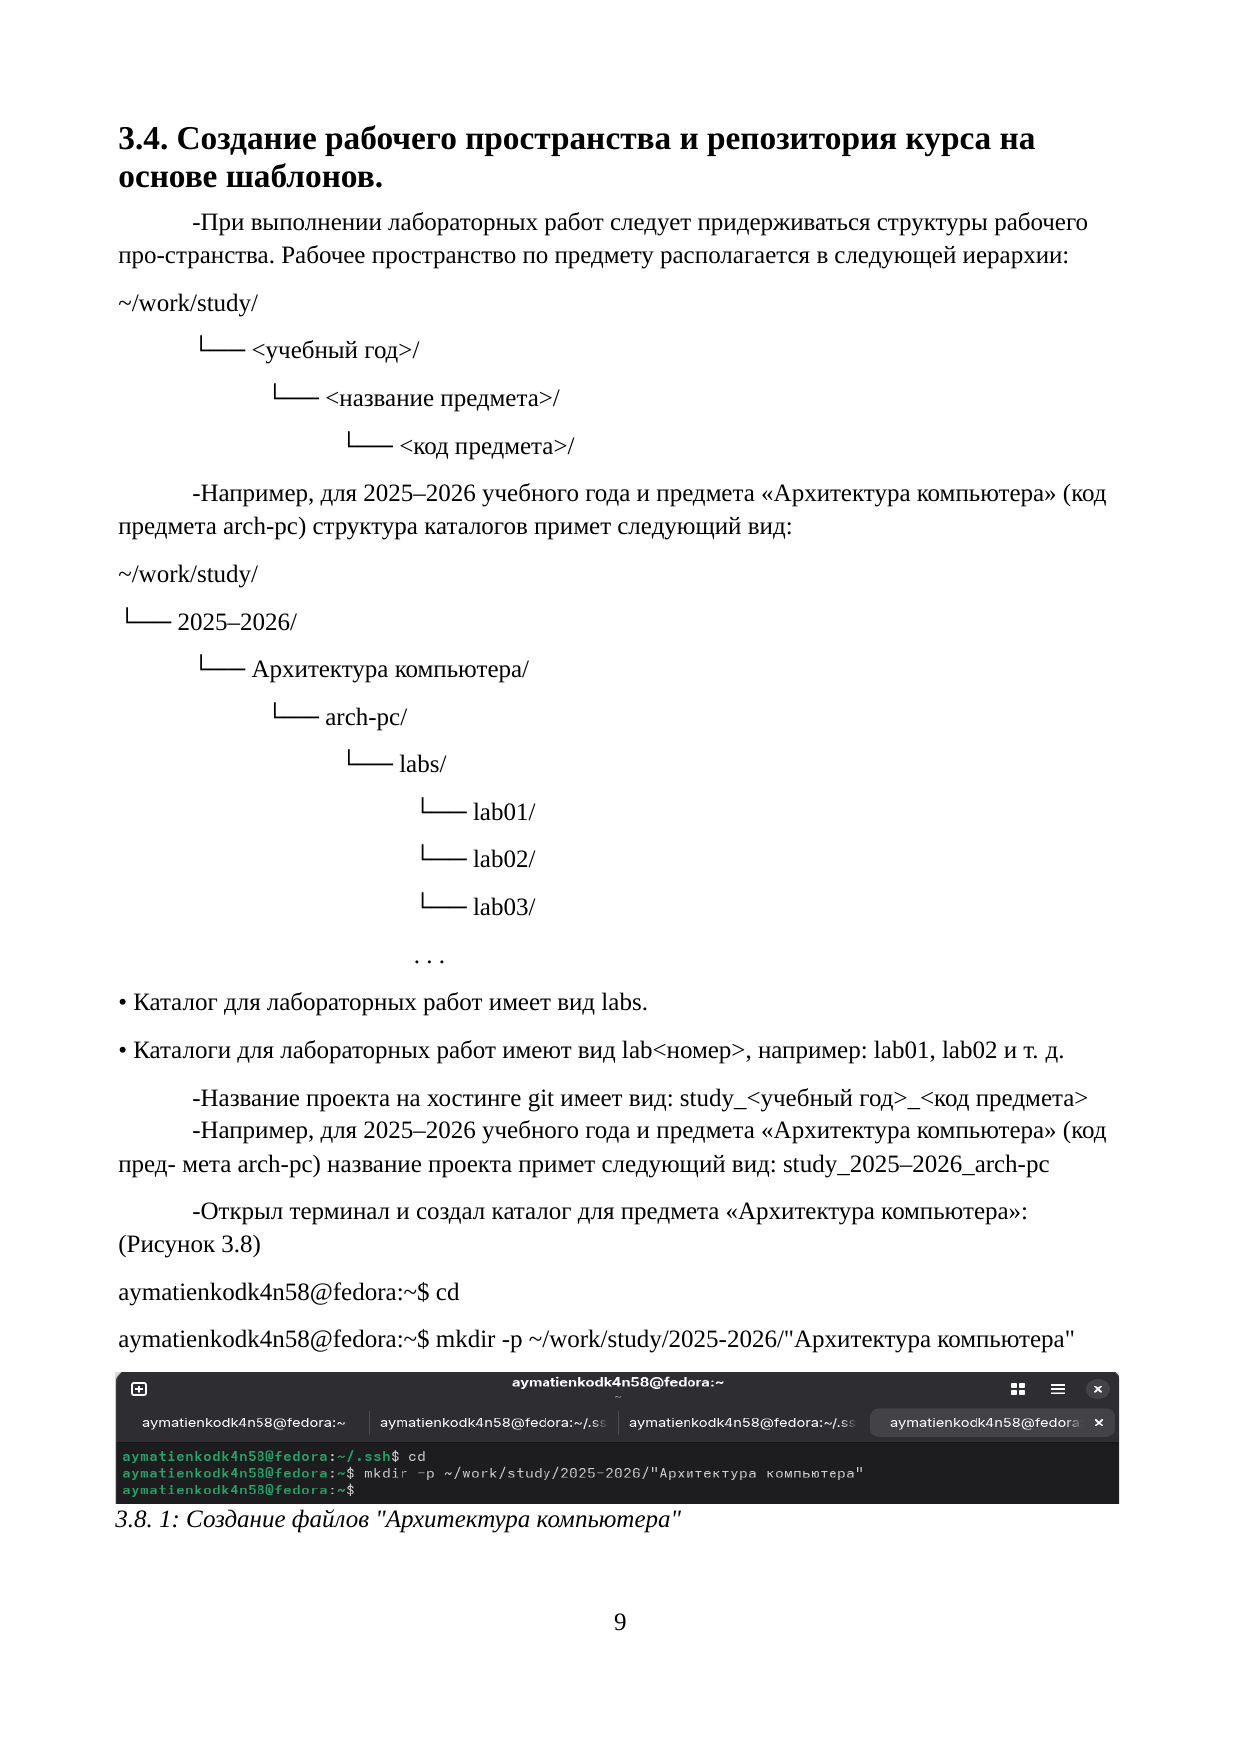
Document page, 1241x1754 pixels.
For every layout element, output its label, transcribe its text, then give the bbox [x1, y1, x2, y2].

text -Название проекта на хостинге git имеет вид: study_<учебный год>_<код предмета> -Например, для 2025–2026 учебного года и предмета «Архитектура компьютера» (код пред- мета arch-pc) название проекта примет следующий вид: study_2025–2026_arch-pc [118, 1083, 1122, 1177]
text └── <название предмета>/ [118, 383, 1122, 412]
text • Каталоги для лабораторных работ имеют вид lab<номер>, например: lab01, lab02 и т. д. [118, 1035, 1122, 1064]
text └── <код предмета>/ [118, 431, 1122, 459]
text -Например, для 2025–2026 учебного года и предмета «Архитектура компьютера» (код предмета arch-pc) структура каталогов примет следующий вид: [118, 478, 1122, 540]
text └── lab02/ [118, 844, 1122, 873]
text ~/work/study/ [118, 288, 1122, 317]
text └── arch-pc/ [118, 702, 1122, 731]
picture [115, 1372, 1120, 1504]
text └── 2025–2026/ [118, 607, 1122, 635]
text └── Архитектура компьютера/ [118, 654, 1122, 683]
text [115, 1359, 1119, 1372]
text • Каталог для лабораторных работ имеет вид labs. [118, 987, 1122, 1016]
text aymatienkodk4n58@fedora:~$ mkdir -p ~/work/study/2025-2026/"Архитектура компьютера" [118, 1324, 1122, 1353]
subtitle 3.4. Создание рабочего пространства и репозитория курса на основе шаблонов. [118, 118, 1122, 195]
text └── lab01/ [118, 797, 1122, 826]
text aymatienkodk4n58@fedora:~$ cd [118, 1277, 1122, 1306]
text . . . [118, 940, 1122, 968]
text 3.8. 1: Создание файлов "Архитектура компьютера" [115, 1504, 1119, 1533]
text └── lab03/ [118, 892, 1122, 921]
text └── labs/ [118, 749, 1122, 778]
text -При выполнении лабораторных работ следует придерживаться структуры рабочего про-странства. Рабочее пространство по предмету располагается в следующей иерархии: [118, 207, 1122, 269]
text └── <учебный год>/ [118, 336, 1122, 364]
text -Открыл терминал и создал каталог для предмета «Архитектура компьютера»: (Рисунок 3.8) [118, 1196, 1122, 1258]
text ~/work/study/ [118, 559, 1122, 588]
